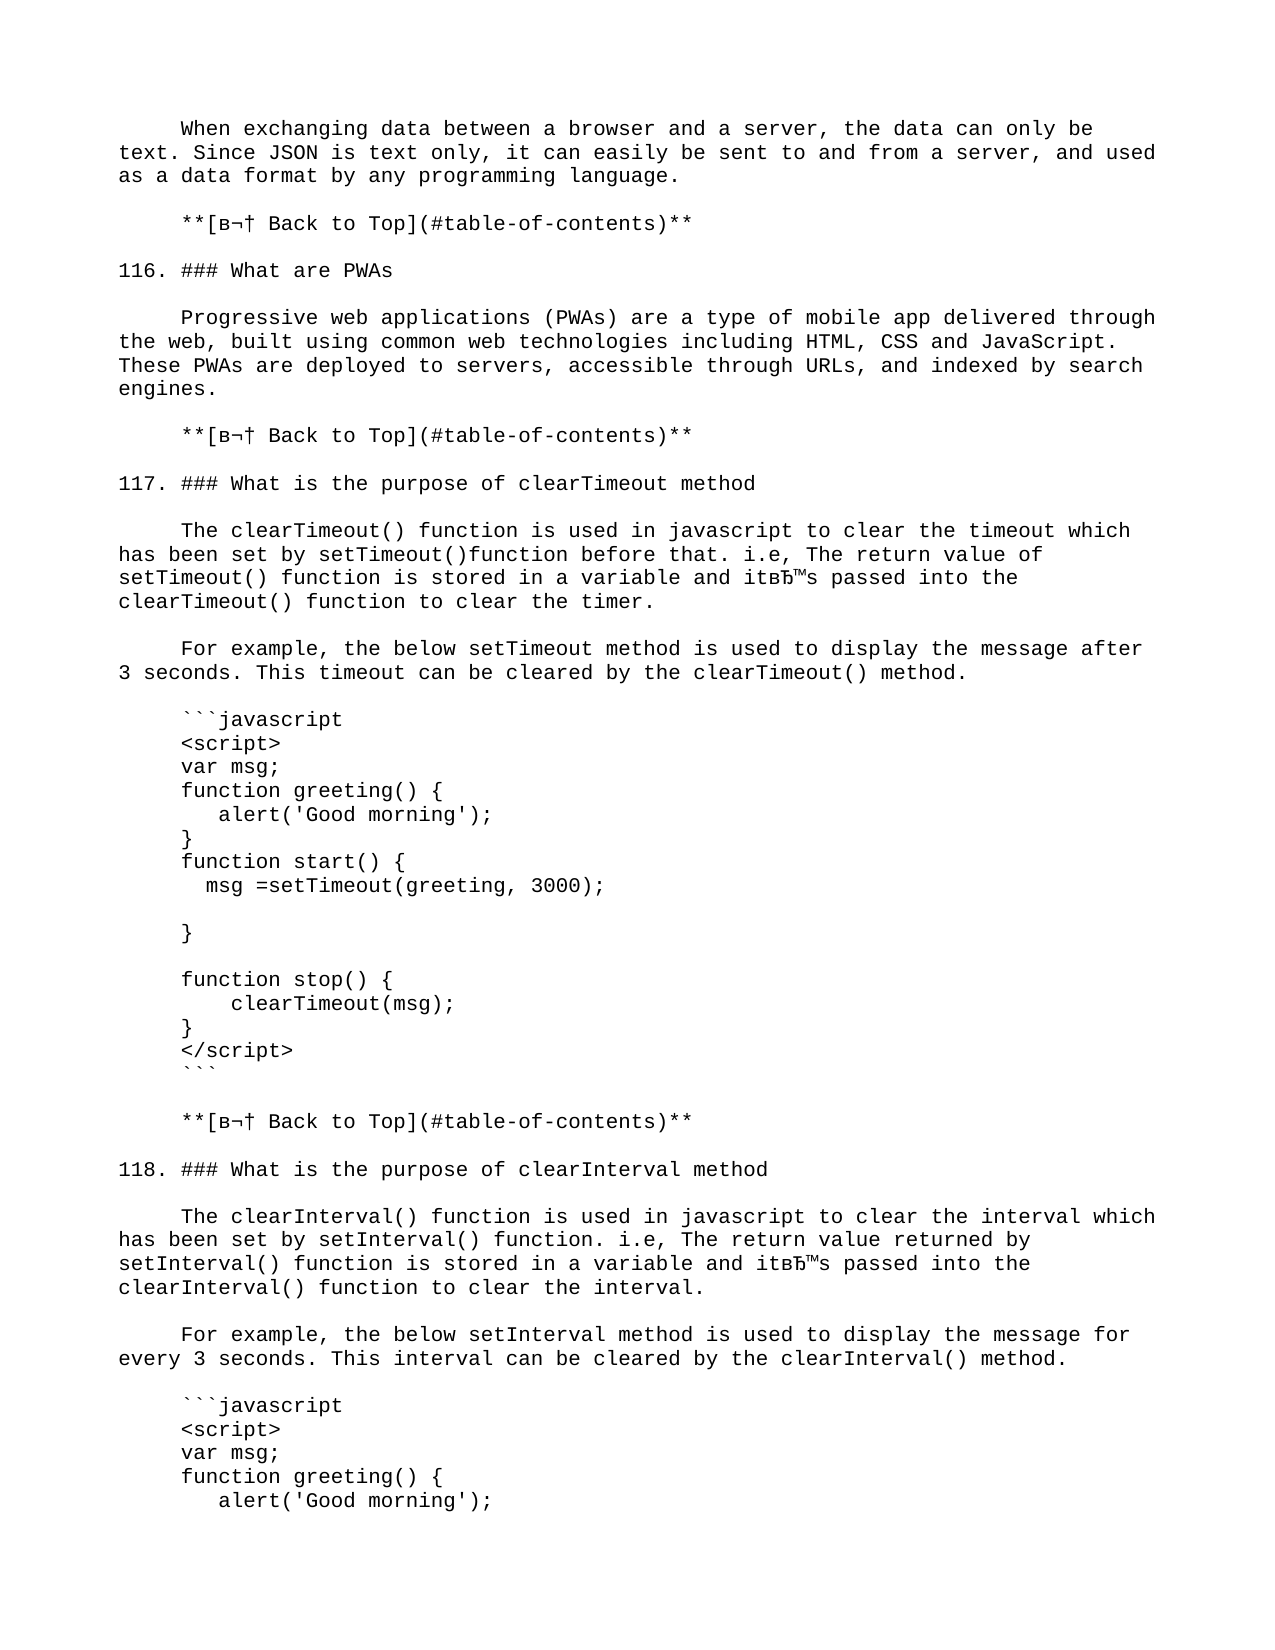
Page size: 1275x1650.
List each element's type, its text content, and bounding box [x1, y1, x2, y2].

text ```javascript [118, 709, 1157, 733]
text 118. ### What is the purpose of clearInterval method [118, 1158, 1157, 1182]
text <script> [118, 733, 1157, 757]
text 117. ### What is the purpose of clearTimeout method [118, 473, 1157, 496]
text alert('Good morning'); [118, 804, 1157, 827]
text **[в¬† Back to Top](#table-of-contents)** [118, 213, 1157, 236]
text function greeting() { [118, 780, 1157, 804]
text function start() { [118, 851, 1157, 875]
text } [118, 1017, 1157, 1040]
text 116. ### What are PWAs [118, 260, 1157, 284]
text </script> [118, 1040, 1157, 1064]
text } [118, 827, 1157, 851]
text The clearInterval() function is used in javascript to clear the interval which has been set by setInterval() function. i.e, The return value returned by setInterval() function is stored in a variable and itвЂ™s passed into the clearInterval() function to clear the interval. [118, 1206, 1157, 1300]
text For example, the below setTimeout method is used to display the message after 3 seconds. This timeout can be cleared by the clearTimeout() method. [118, 638, 1157, 686]
text var msg; [118, 757, 1157, 780]
text ``` [118, 1064, 1157, 1088]
text ```javascript [118, 1395, 1157, 1419]
text msg =setTimeout(greeting, 3000); [118, 875, 1157, 898]
text alert('Good morning'); [118, 1489, 1157, 1513]
text Progressive web applications (PWAs) are a type of mobile app delivered through the web, built using common web technologies including HTML, CSS and JavaScript. These PWAs are deployed to servers, accessible through URLs, and indexed by search engines. [118, 307, 1157, 402]
text For example, the below setInterval method is used to display the message for every 3 seconds. This interval can be cleared by the clearInterval() method. [118, 1324, 1157, 1371]
text **[в¬† Back to Top](#table-of-contents)** [118, 1111, 1157, 1135]
text function stop() { [118, 969, 1157, 993]
text function greeting() { [118, 1466, 1157, 1489]
text The clearTimeout() function is used in javascript to clear the timeout which has been set by setTimeout()function before that. i.e, The return value of setTimeout() function is stored in a variable and itвЂ™s passed into the clearTimeout() function to clear the timer. [118, 520, 1157, 615]
text <script> [118, 1419, 1157, 1442]
text } [118, 922, 1157, 946]
text var msg; [118, 1442, 1157, 1466]
text **[в¬† Back to Top](#table-of-contents)** [118, 426, 1157, 449]
text clearTimeout(msg); [118, 993, 1157, 1017]
text When exchanging data between a browser and a server, the data can only be text. Since JSON is text only, it can easily be sent to and from a server, and used as a data format by any programming language. [118, 118, 1157, 189]
